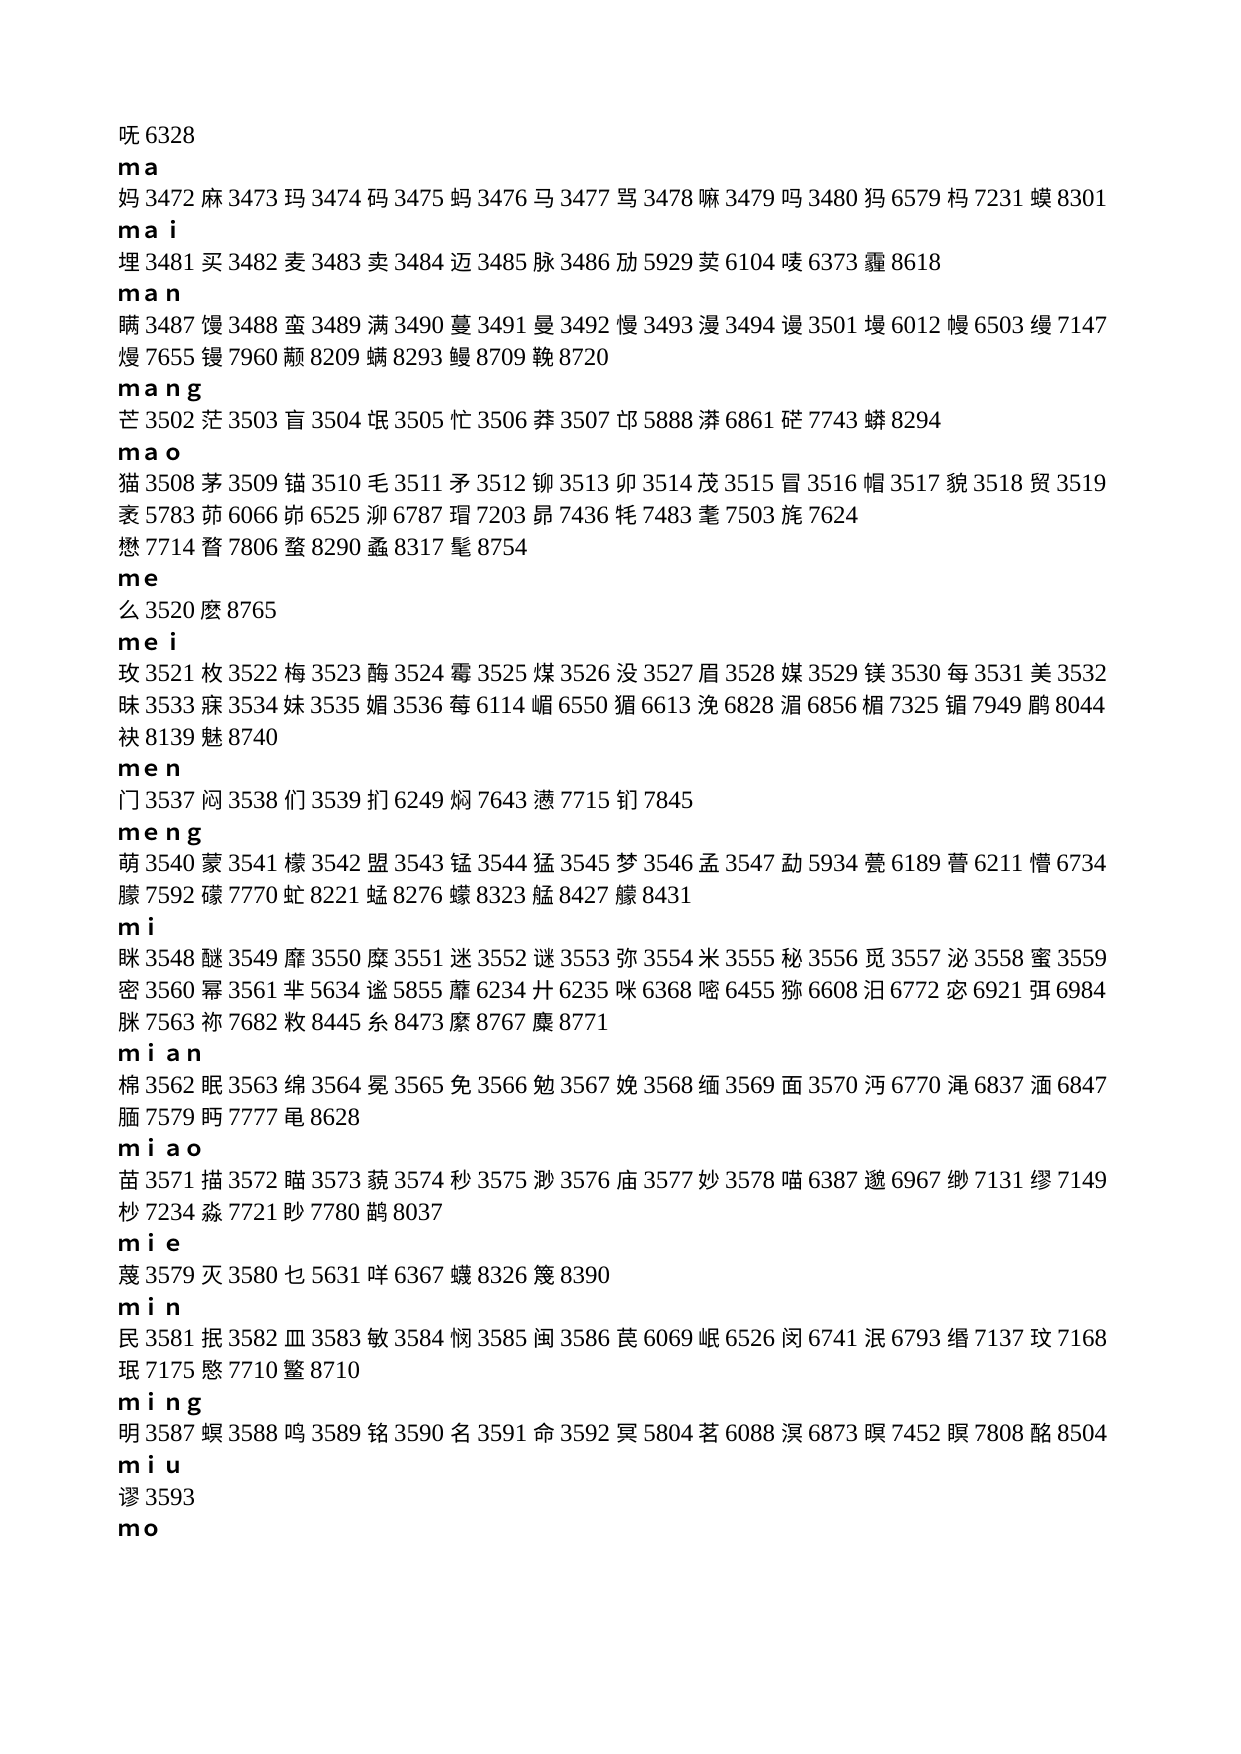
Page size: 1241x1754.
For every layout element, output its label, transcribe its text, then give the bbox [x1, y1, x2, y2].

text 猫 3508 茅 3509 锚 3510 毛 3511 矛 3512 铆 3513 卯 3514茂 3515 冒 3516 帽 3517 貌 3518 贸 3519 袤 5783 茆 6066峁 6525 泖 6787 瑁 7203 昴 7436 牦 7483 耄 7503 旄 7624 [118, 466, 1122, 530]
text ｍｅ [118, 561, 1122, 593]
text 瞒 3487 馒 3488 蛮 3489 满 3490 蔓 3491 曼 3492 慢 3493漫 3494 谩 3501 墁 6012 幔 6503 缦 7147 熳 7655 镘 7960颟 8209 螨 8293 鳗 8709 鞔 8720 [118, 308, 1122, 371]
text 妈 3472 麻 3473 玛 3474 码 3475 蚂 3476 马 3477 骂 3478嘛 3479 吗 3480 犸 6579 杩 7231 蟆 8301 [118, 181, 1122, 213]
text ｍａ [118, 150, 1122, 181]
text 萌 3540 蒙 3541 檬 3542 盟 3543 锰 3544 猛 3545 梦 3546孟 3547 勐 5934 甍 6189 瞢 6211 懵 6734 朦 7592 礞 7770虻 8221 蜢 8276 蠓 8323 艋 8427 艨 8431 [118, 846, 1122, 910]
text 苗 3571 描 3572 瞄 3573 藐 3574 秒 3575 渺 3576 庙 3577妙 3578 喵 6387 邈 6967 缈 7131 缪 7149 杪 7234 淼 7721眇 7780 鹋 8037 [118, 1163, 1122, 1226]
text ｍｉｕ [118, 1448, 1122, 1480]
text ｍｏ [118, 1511, 1122, 1543]
text ｍａｎｇ [118, 371, 1122, 403]
text 谬 3593 [118, 1480, 1122, 1511]
text ｍｉｅ [118, 1226, 1122, 1258]
text 蔑 3579 灭 3580 乜 5631 咩 6367 蠛 8326 篾 8390 [118, 1258, 1122, 1290]
text 门 3537 闷 3538 们 3539 扪 6249 焖 7643 懑 7715 钔 7845 [118, 783, 1122, 815]
text ｍｅｎ [118, 751, 1122, 783]
text ｍａｉ [118, 213, 1122, 245]
text ｍｅｎｇ [118, 815, 1122, 846]
text ｍｉｎ [118, 1290, 1122, 1321]
text 埋 3481 买 3482 麦 3483 卖 3484 迈 3485 脉 3486 劢 5929荬 6104 唛 6373 霾 8618 [118, 245, 1122, 276]
text 芒 3502 茫 3503 盲 3504 氓 3505 忙 3506 莽 3507 邙 5888漭 6861 硭 7743 蟒 8294 [118, 403, 1122, 435]
text 懋 7714 瞀 7806 蝥 8290 蟊 8317 髦 8754 [118, 530, 1122, 561]
text 玫 3521 枚 3522 梅 3523 酶 3524 霉 3525 煤 3526 没 3527眉 3528 媒 3529 镁 3530 每 3531 美 3532 昧 3533 寐 3534妹 3535 媚 3536 莓 6114 嵋 6550 猸 6613 浼 6828 湄 6856楣 7325 镅 7949 鹛 8044 袂 8139 魅 8740 [118, 656, 1122, 751]
text ｍｅｉ [118, 625, 1122, 656]
text ｍｉａｏ [118, 1131, 1122, 1163]
text 棉 3562 眠 3563 绵 3564 冕 3565 免 3566 勉 3567 娩 3568缅 3569 面 3570 沔 6770 渑 6837 湎 6847 腼 7579 眄 7777黾 8628 [118, 1068, 1122, 1131]
text 么 3520麽 8765 [118, 593, 1122, 625]
text ｍａｏ [118, 435, 1122, 466]
text 民 3581 抿 3582 皿 3583 敏 3584 悯 3585 闽 3586 苠 6069岷 6526 闵 6741 泯 6793 缗 7137 玟 7168 珉 7175 愍 7710鳘 8710 [118, 1321, 1122, 1385]
text ｍｉａｎ [118, 1036, 1122, 1068]
text ｍｉ [118, 910, 1122, 941]
text 眯 3548 醚 3549 靡 3550 糜 3551 迷 3552 谜 3553 弥 3554米 3555 秘 3556 觅 3557 泌 3558 蜜 3559 密 3560 幂 3561芈 5634 谧 5855 蘼 6234 廾 6235 咪 6368 嘧 6455 猕 6608汨 6772 宓 6921 弭 6984 脒 7563 祢 7682 敉 8445 糸 8473縻 8767 麋 8771 [118, 941, 1122, 1036]
text ｍａｎ [118, 276, 1122, 308]
text ｍｉｎｇ [118, 1385, 1122, 1416]
text 呒 6328 [118, 118, 1122, 150]
text 明 3587 螟 3588 鸣 3589 铭 3590 名 3591 命 3592 冥 5804茗 6088 溟 6873 暝 7452 瞑 7808 酩 8504 [118, 1416, 1122, 1448]
